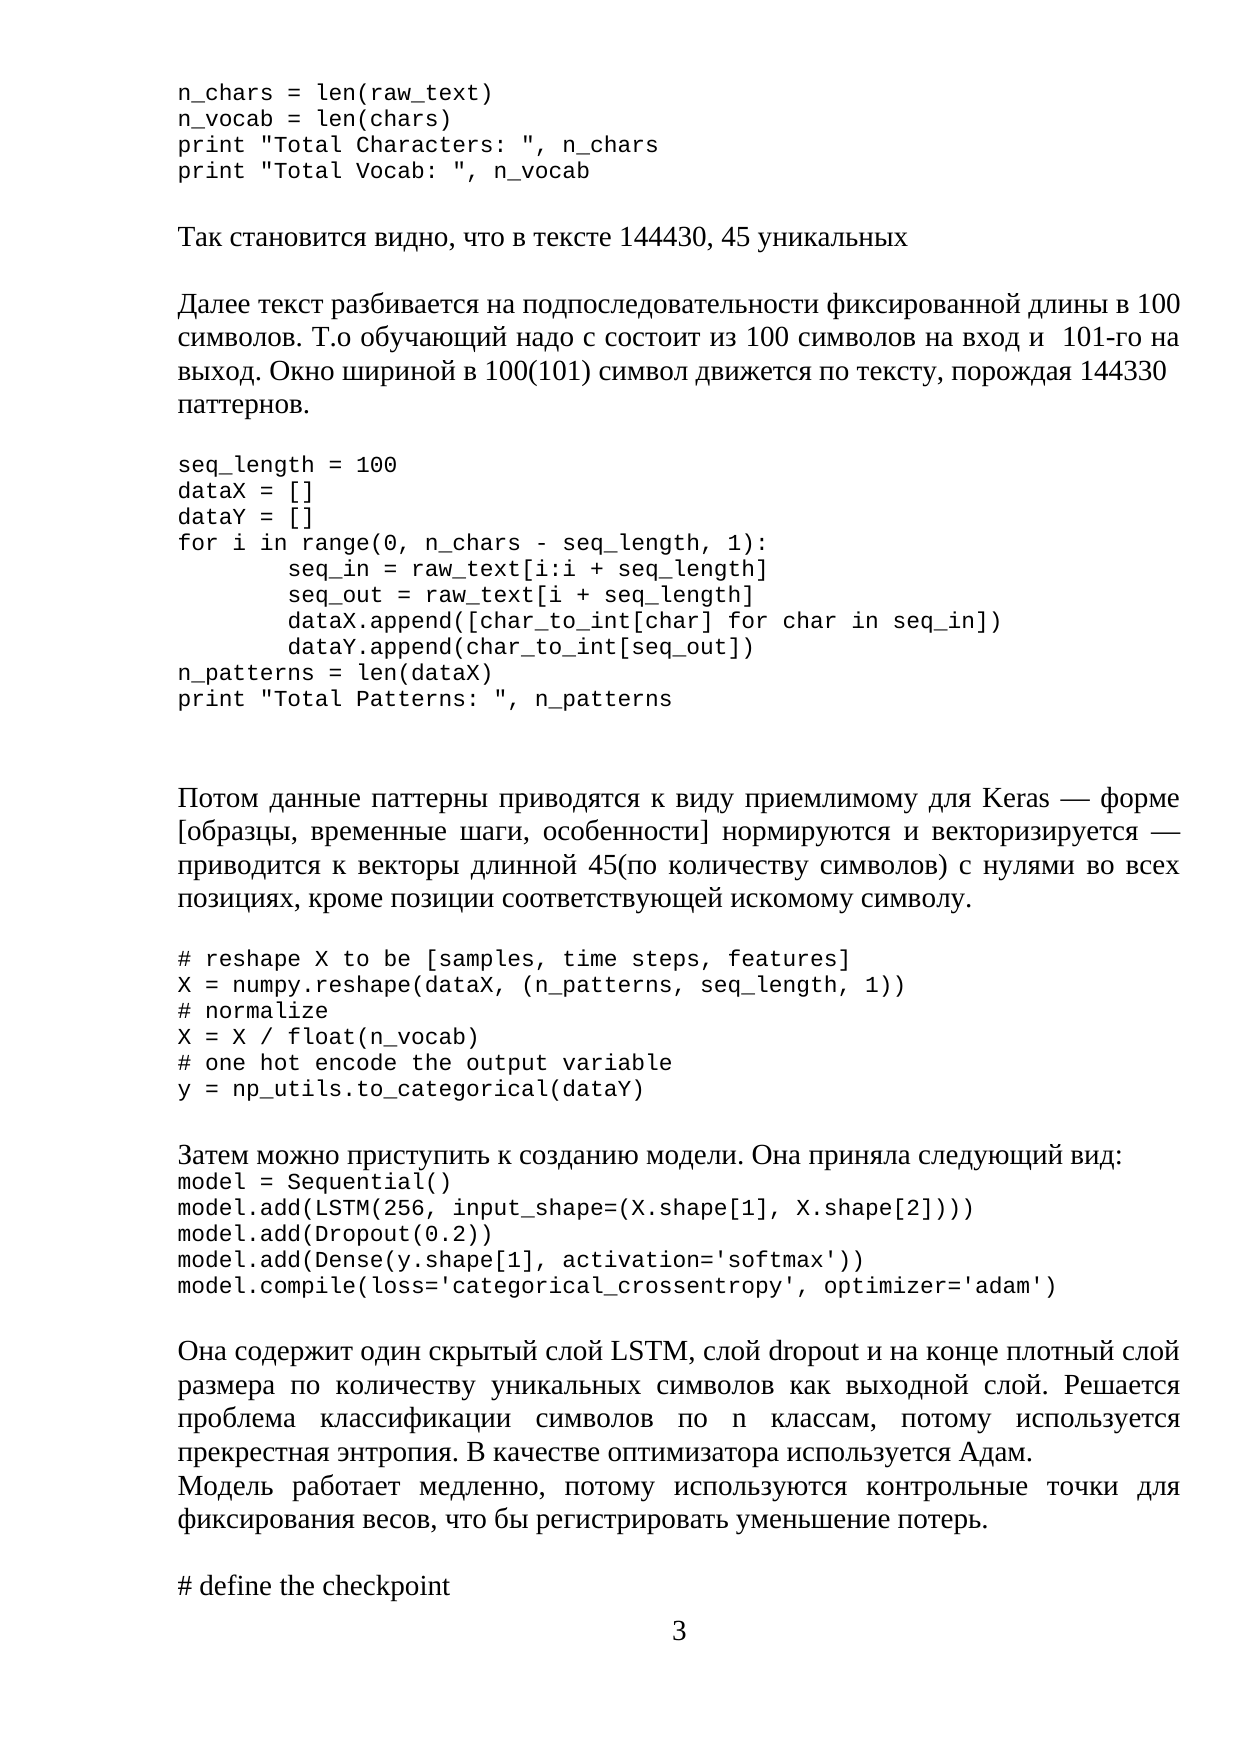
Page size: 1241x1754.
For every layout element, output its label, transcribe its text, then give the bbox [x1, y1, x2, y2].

text X = numpy.reshape(dataX, (n_patterns, seq_length, 1)) [177, 973, 1181, 999]
text Так становится видно, что в тексте 144430, 45 уникальных [177, 219, 1181, 252]
text n_chars = len(raw_text) [177, 81, 1181, 107]
text n_patterns = len(dataX) [177, 661, 1181, 687]
text y = np_utils.to_categorical(dataY) [177, 1077, 1181, 1103]
text n_vocab = len(chars) [177, 107, 1181, 133]
text for i in range(0, n_chars - seq_length, 1): [177, 531, 1181, 557]
text # normalize [177, 999, 1181, 1025]
text # one hot encode the output variable [177, 1051, 1181, 1077]
text # reshape X to be [samples, time steps, features] [177, 948, 1181, 973]
text dataY.append(char_to_int[seq_out]) [177, 635, 1181, 661]
text model = Sequential() [177, 1170, 1181, 1196]
text # define the checkpoint [177, 1568, 1181, 1602]
text Модель работает медленно, потому используются контрольные точки для фиксирования весов, что бы регистрировать уменьшение потерь. [177, 1468, 1181, 1535]
text print "Total Characters: ", n_chars [177, 133, 1181, 159]
text dataX.append([char_to_int[char] for char in seq_in]) [177, 609, 1181, 635]
text dataY = [] [177, 505, 1181, 531]
text print "Total Patterns: ", n_patterns [177, 687, 1181, 713]
text model.add(Dense(y.shape[1], activation='softmax')) [177, 1248, 1181, 1274]
text model.compile(loss='categorical_crossentropy', optimizer='adam') [177, 1274, 1181, 1300]
text model.add(LSTM(256, input_shape=(X.shape[1], X.shape[2]))) [177, 1196, 1181, 1222]
text Потом данные паттерны приводятся к виду приемлимому для Keras — форме [образцы, временные шаги, особенности] нормируются и векторизируется — приводится к векторы длинной 45(по количеству символов) с нулями во всех позициях, кроме позиции соответствующей искомому символу. [177, 780, 1181, 914]
text паттернов. [177, 386, 1181, 420]
text seq_in = raw_text[i:i + seq_length] [177, 557, 1181, 583]
text model.add(Dropout(0.2)) [177, 1222, 1181, 1248]
text dataX = [] [177, 479, 1181, 505]
text seq_out = raw_text[i + seq_length] [177, 583, 1181, 609]
text Затем можно приступить к созданию модели. Она приняла следующий вид: [177, 1137, 1181, 1170]
text Она содержит один скрытый слой LSTM, слой dropout и на конце плотный слой размера по количеству уникальных символов как выходной слой. Решается проблема классификации символов по n классам, потому используется прекрестная энтропия. В качестве оптимизатора используется Адам. [177, 1333, 1181, 1468]
text Далее текст разбивается на подпоследовательности фиксированной длины в 100 символов. Т.о обучающий надо с состоит из 100 символов на вход и 101-го на выход. Окно шириной в 100(101) символ движется по тексту, порождая 144330 [177, 286, 1181, 386]
text seq_length = 100 [177, 453, 1181, 479]
text print "Total Vocab: ", n_vocab [177, 159, 1181, 185]
text X = X / float(n_vocab) [177, 1025, 1181, 1051]
